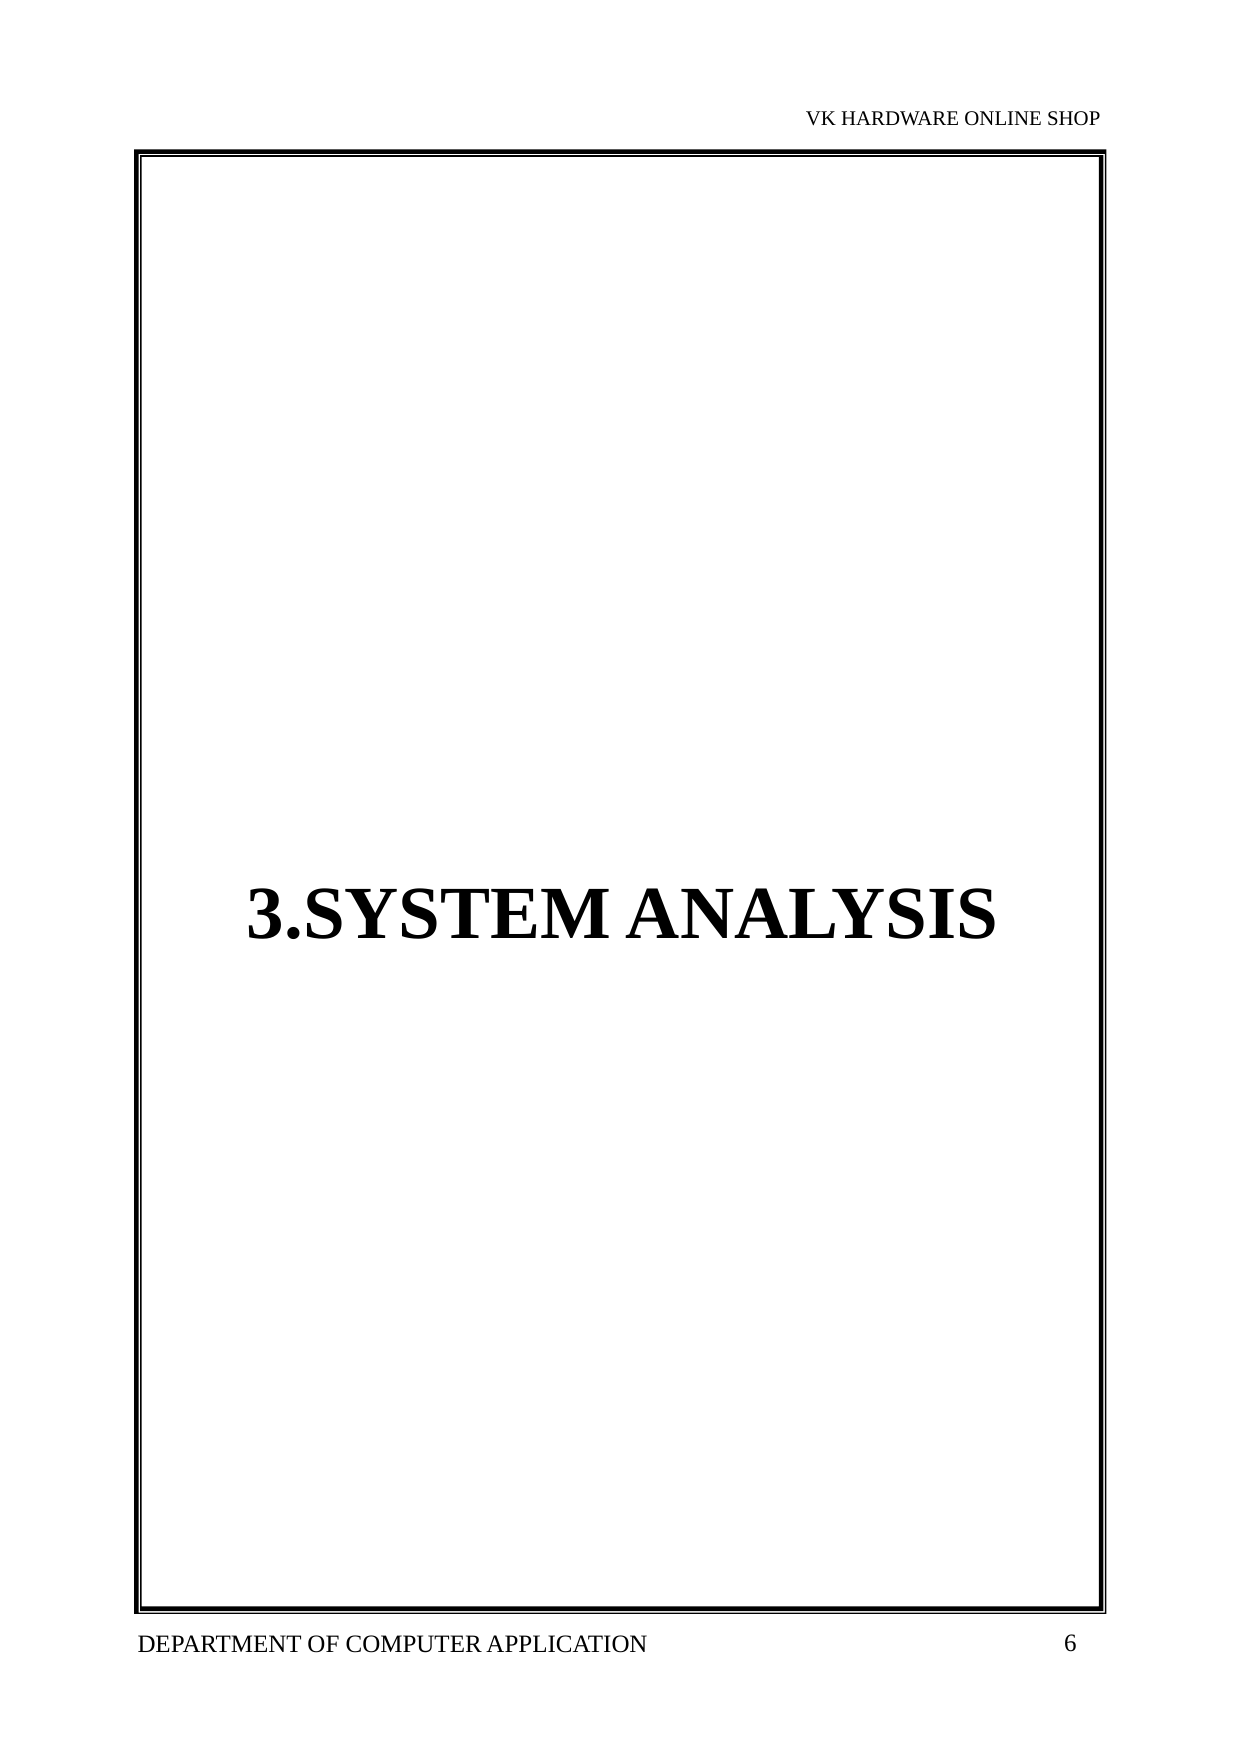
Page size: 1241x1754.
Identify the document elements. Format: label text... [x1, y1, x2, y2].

text 3.SYSTEM ANALYSIS [163, 868, 1082, 955]
text VK HARDWARE ONLINE SHOP [652, 106, 1100, 130]
text DEPARTMENT OF COMPUTER APPLICATION [137, 1629, 658, 1658]
text 6 [1064, 1628, 1095, 1657]
